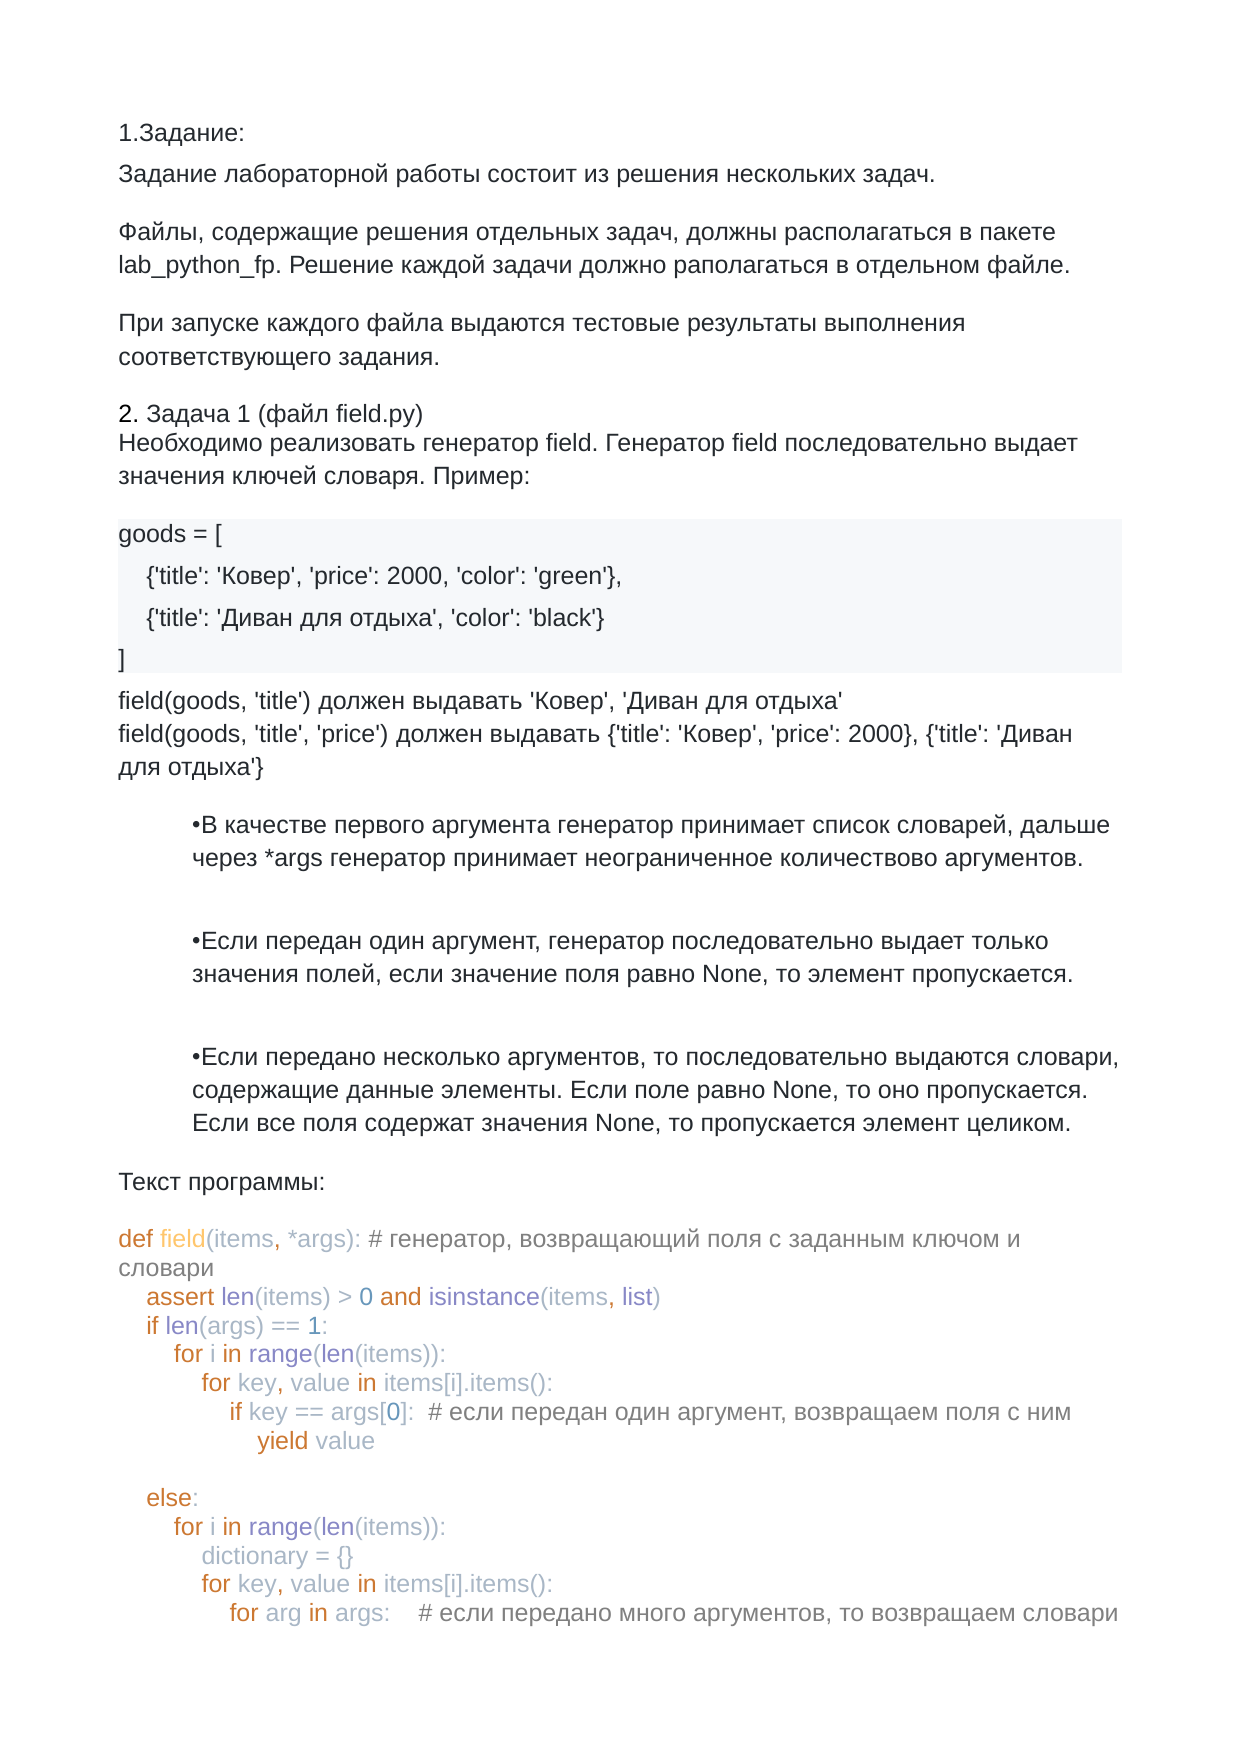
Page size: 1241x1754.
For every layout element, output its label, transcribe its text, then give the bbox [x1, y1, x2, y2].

text 2. Задача 1 (файл field.py) [118, 399, 1122, 428]
text Задание лабораторной работы состоит из решения нескольких задач. [118, 159, 1122, 188]
text Файлы, содержащие решения отдельных задач, должны располагаться в пакете lab_python_fp. Решение каждой задачи должно раполагаться в отдельном файле. [118, 217, 1122, 279]
text {'title': 'Диван для отдыха', 'color': 'black'} [118, 603, 1122, 631]
text field(goods, 'title') должен выдавать 'Ковер', 'Диван для отдыха' [118, 686, 1122, 715]
list Если передан один аргумент, генератор последовательно выдает только значения полей, если значение поля равно None, то элемент пропускается. [118, 926, 1122, 988]
list В качестве первого аргумента генератор принимает список словарей, дальше через *args генератор принимает неограниченное количествово аргументов. [118, 810, 1122, 872]
subtitle 1.Задание: [118, 118, 1122, 147]
text {'title': 'Ковер', 'price': 2000, 'color': 'green'}, [118, 561, 1122, 590]
text Необходимо реализовать генератор field. Генератор field последовательно выдает значения ключей словаря. Пример: [118, 428, 1122, 490]
text ] [118, 644, 1122, 673]
text def field(items, *args): # генератор, возвращающий поля с заданным ключом и словари assert len(items) > 0 and isinstance(items, list) if len(args) == 1: for i in range(len(items)): for key, value in items[i].items(): if key == args[0]: # если передан один аргумент, возвращаем поля с ним yield value else: for i in range(len(items)): dictionary = {} for key, value in items[i].items(): for arg in args: # если передано много аргументов, то возвращаем словари [118, 1224, 1122, 1627]
text field(goods, 'title', 'price') должен выдавать {'title': 'Ковер', 'price': 2000}, {'title': 'Диван для отдыха'} [118, 719, 1122, 781]
text При запуске каждого файла выдаются тестовые результаты выполнения соответствующего задания. [118, 308, 1122, 370]
list Если передано несколько аргументов, то последовательно выдаются словари, содержащие данные элементы. Если поле равно None, то оно пропускается. Если все поля содержат значения None, то пропускается элемент целиком. [118, 1042, 1122, 1137]
text Текст программы: [118, 1166, 1122, 1195]
text goods = [ [118, 519, 1122, 548]
